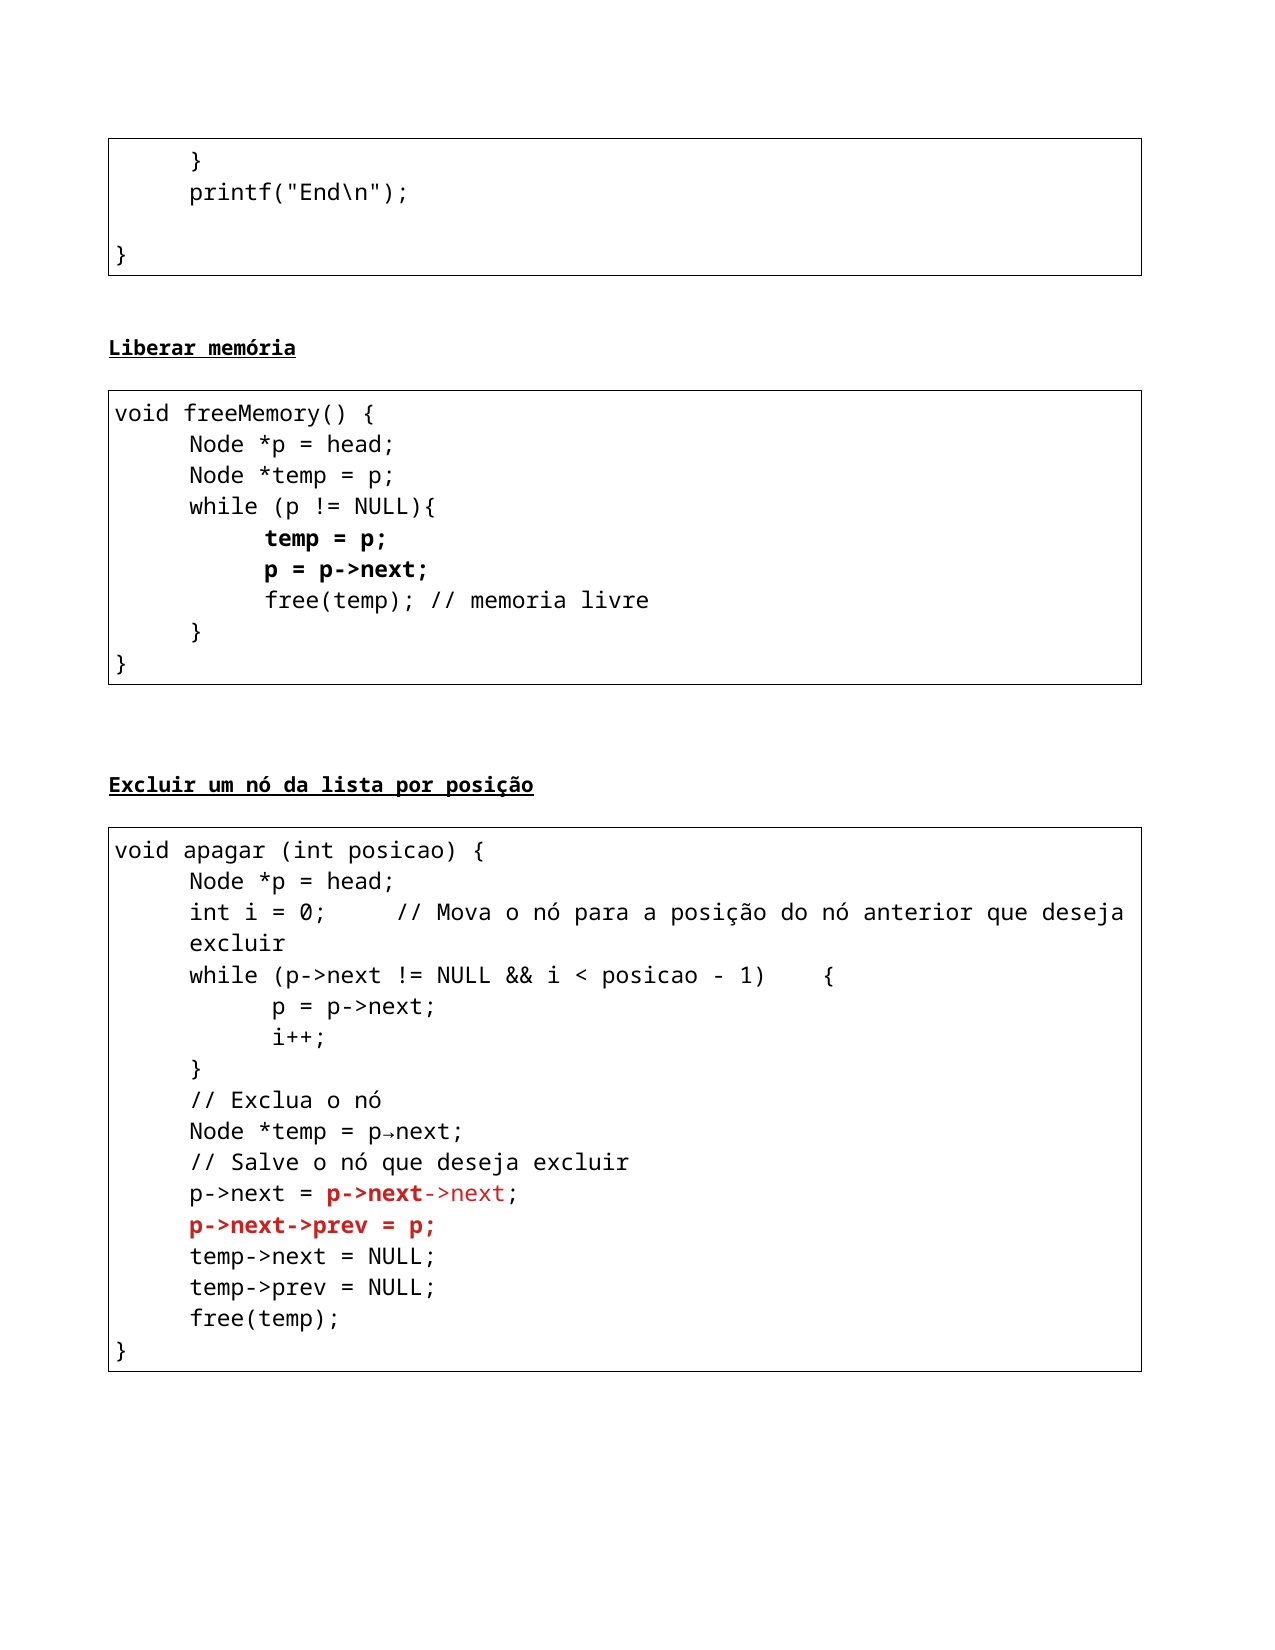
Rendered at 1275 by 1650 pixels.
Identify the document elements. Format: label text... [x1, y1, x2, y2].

table_header } printf("End\n"); } [109, 139, 1141, 275]
table_header void apagar (int posicao) { Node *p = head; int i = 0; // Mova o nó para a posição do nó anterior que deseja excluir while (p->next != NULL && i < posicao - 1) { p = p->next; i++; } // Exclua o nó Node *temp = p→next; // Salve o nó que deseja excluir p->next = p->next->next; p->next->prev = p; temp->next = NULL; temp->prev = NULL; free(temp); } [109, 828, 1141, 1371]
table_header void freeMemory() { Node *p = head; Node *temp = p; while (p != NULL){ temp = p; p = p->next; free(temp); // memoria livre } } [109, 391, 1141, 683]
text Excluir um nó da lista por posição [108, 770, 1142, 798]
text Liberar memória [108, 333, 1142, 361]
